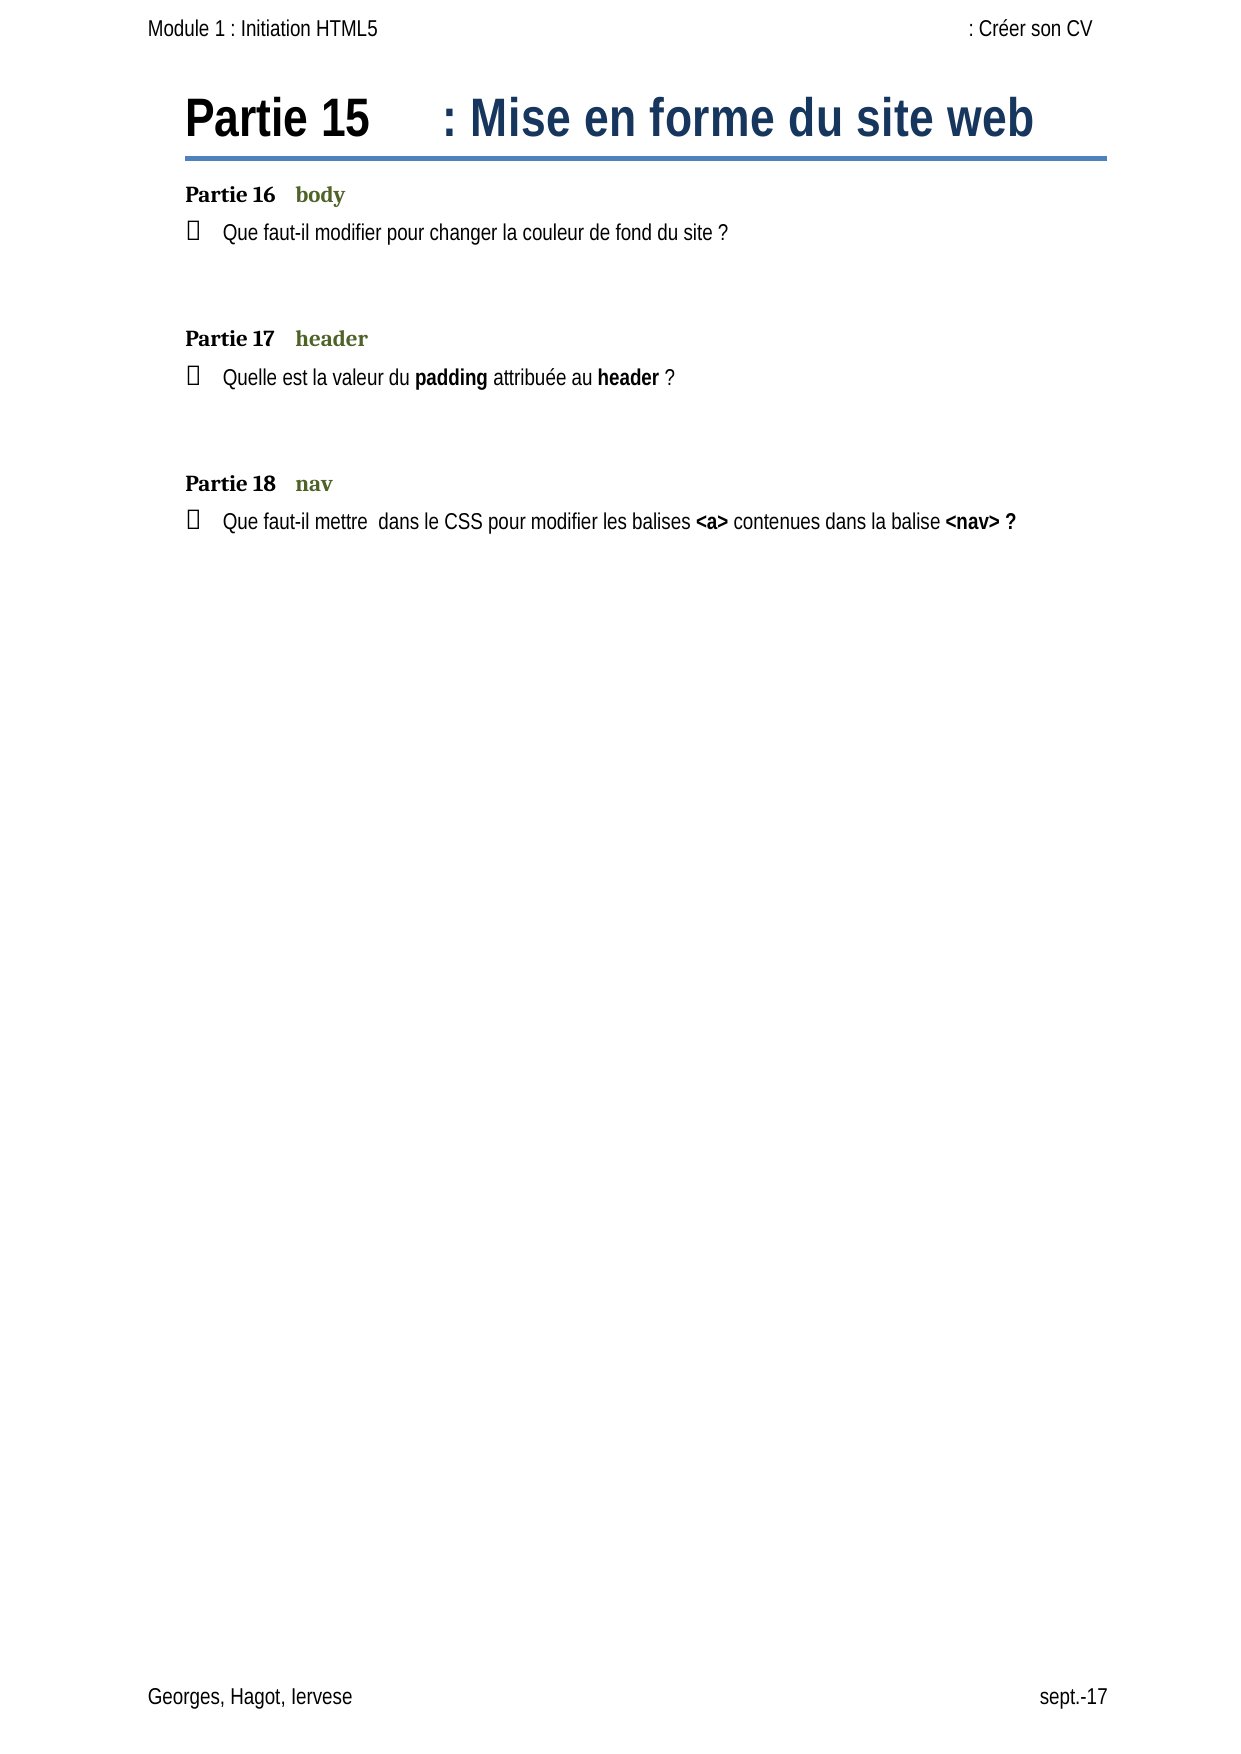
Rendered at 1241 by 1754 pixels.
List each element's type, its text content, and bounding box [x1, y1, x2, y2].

list Quelle est la valeur du padding attribuée au header ? [185, 356, 1107, 393]
list Que faut-il modifier pour changer la couleur de fond du site ? [185, 212, 1107, 248]
list Que faut-il mettre dans le CSS pour modifier les balises <a> contenues dans la balise <nav> ? [185, 501, 1107, 537]
subtitle header [185, 326, 1107, 352]
subtitle : Mise en forme du site web [185, 85, 1107, 156]
subtitle body [185, 181, 1107, 208]
subtitle nav [185, 470, 1107, 497]
